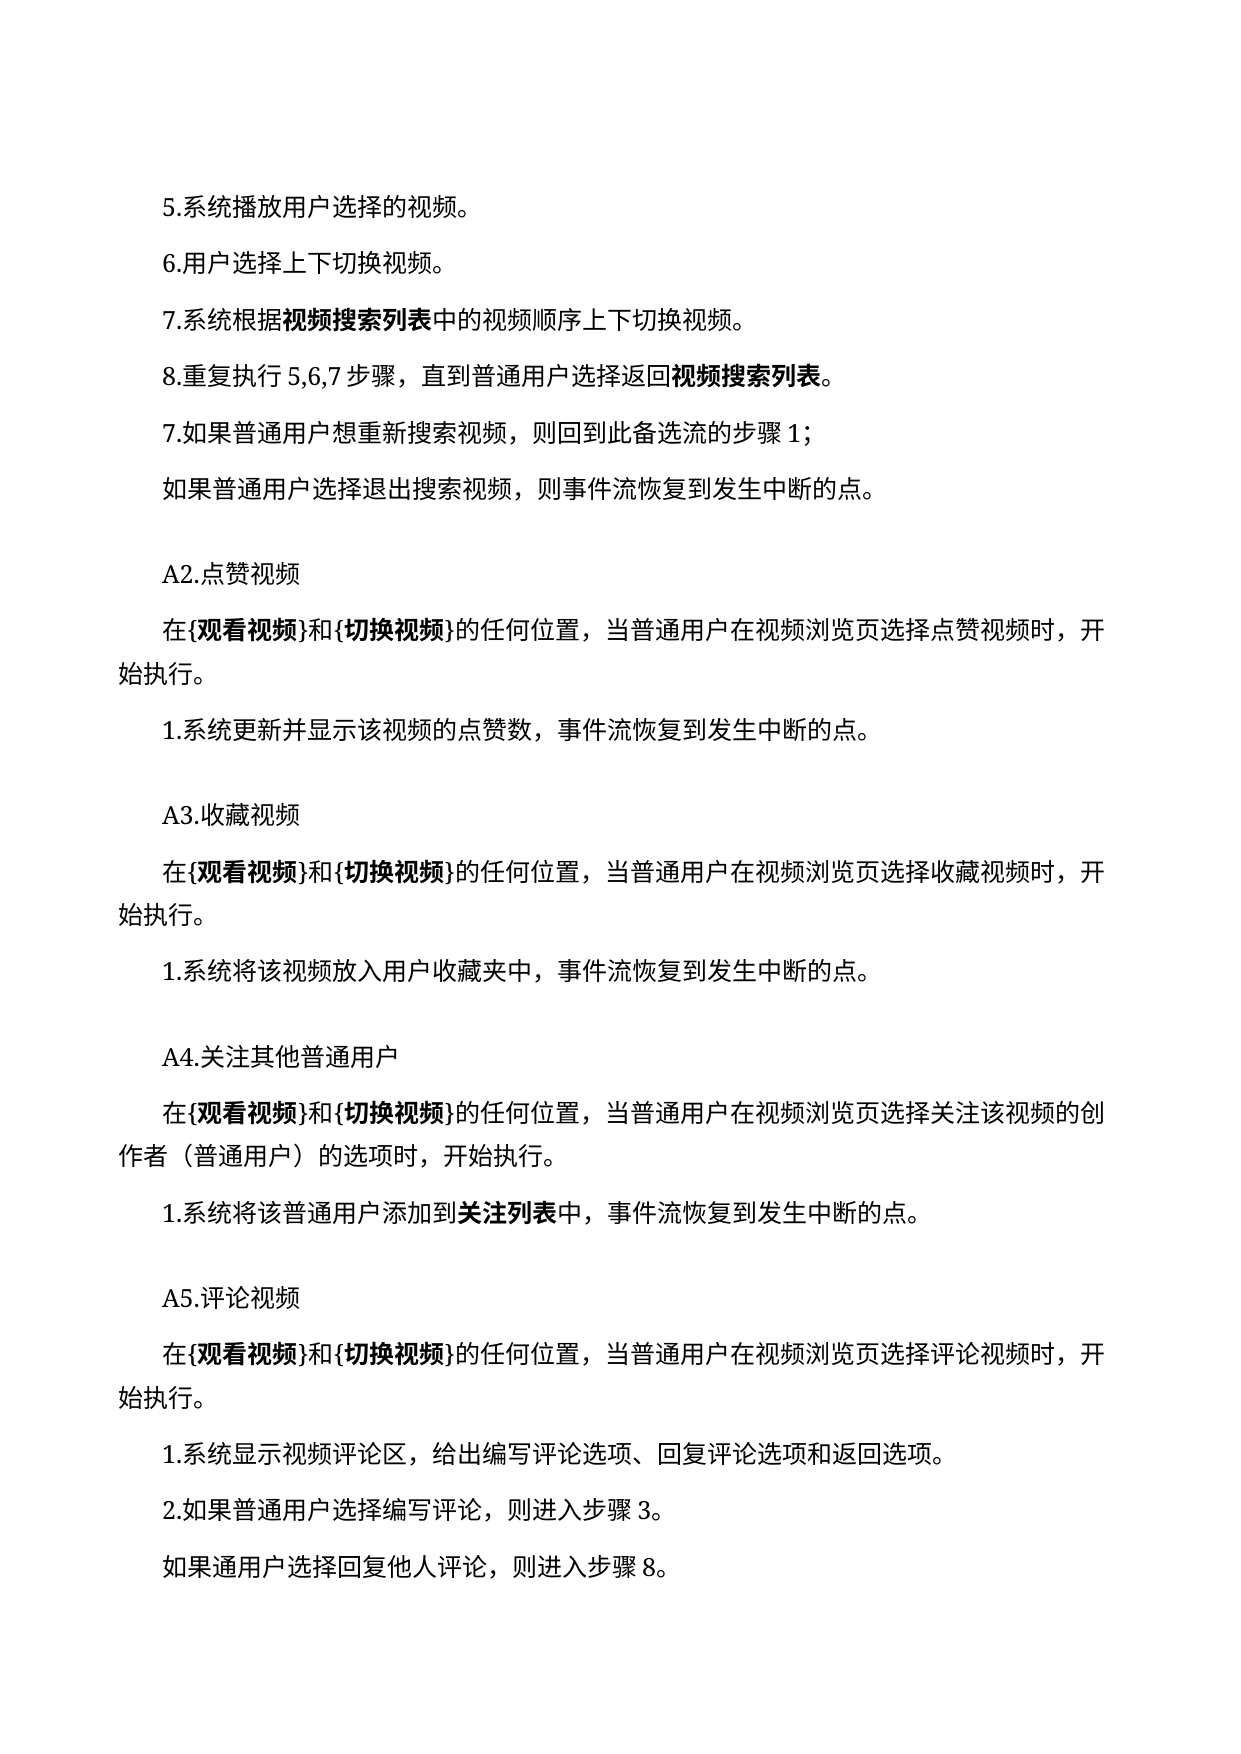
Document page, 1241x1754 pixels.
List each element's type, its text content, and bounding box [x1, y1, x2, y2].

text 在{观看视频}和{切换视频}的任何位置，当普通用户在视频浏览页选择评论视频时，开始执行。 [118, 1334, 1122, 1414]
text 在{观看视频}和{切换视频}的任何位置，当普通用户在视频浏览页选择关注该视频的创作者（普通用户）的选项时，开始执行。 [118, 1093, 1122, 1173]
text A5.评论视频 [118, 1278, 1122, 1314]
text 1.系统显示视频评论区，给出编写评论选项、回复评论选项和返回选项。 [118, 1434, 1122, 1471]
text 在{观看视频}和{切换视频}的任何位置，当普通用户在视频浏览页选择收藏视频时，开始执行。 [118, 852, 1122, 932]
text 2.如果普通用户选择编写评论，则进入步骤3。 [118, 1491, 1122, 1527]
text 7.如果普通用户想重新搜索视频，则回到此备选流的步骤1； [118, 413, 1122, 449]
text 1.系统将该视频放入用户收藏夹中，事件流恢复到发生中断的点。 [118, 952, 1122, 988]
text 1.系统将该普通用户添加到关注列表中，事件流恢复到发生中断的点。 [118, 1193, 1122, 1229]
text A2.点赞视频 [118, 554, 1122, 591]
text 6.用户选择上下切换视频。 [118, 244, 1122, 280]
text A3.收藏视频 [118, 796, 1122, 832]
text 5.系统播放用户选择的视频。 [118, 188, 1122, 224]
text 7.系统根据视频搜索列表中的视频顺序上下切换视频。 [118, 300, 1122, 337]
text 如果普通用户选择退出搜索视频，则事件流恢复到发生中断的点。 [118, 469, 1122, 506]
text 1.系统更新并显示该视频的点赞数，事件流恢复到发生中断的点。 [118, 711, 1122, 747]
text A4.关注其他普通用户 [118, 1037, 1122, 1073]
text 在{观看视频}和{切换视频}的任何位置，当普通用户在视频浏览页选择点赞视频时，开始执行。 [118, 611, 1122, 691]
text 8.重复执行5,6,7步骤，直到普通用户选择返回视频搜索列表。 [118, 357, 1122, 393]
text 如果通用户选择回复他人评论，则进入步骤8。 [118, 1547, 1122, 1583]
